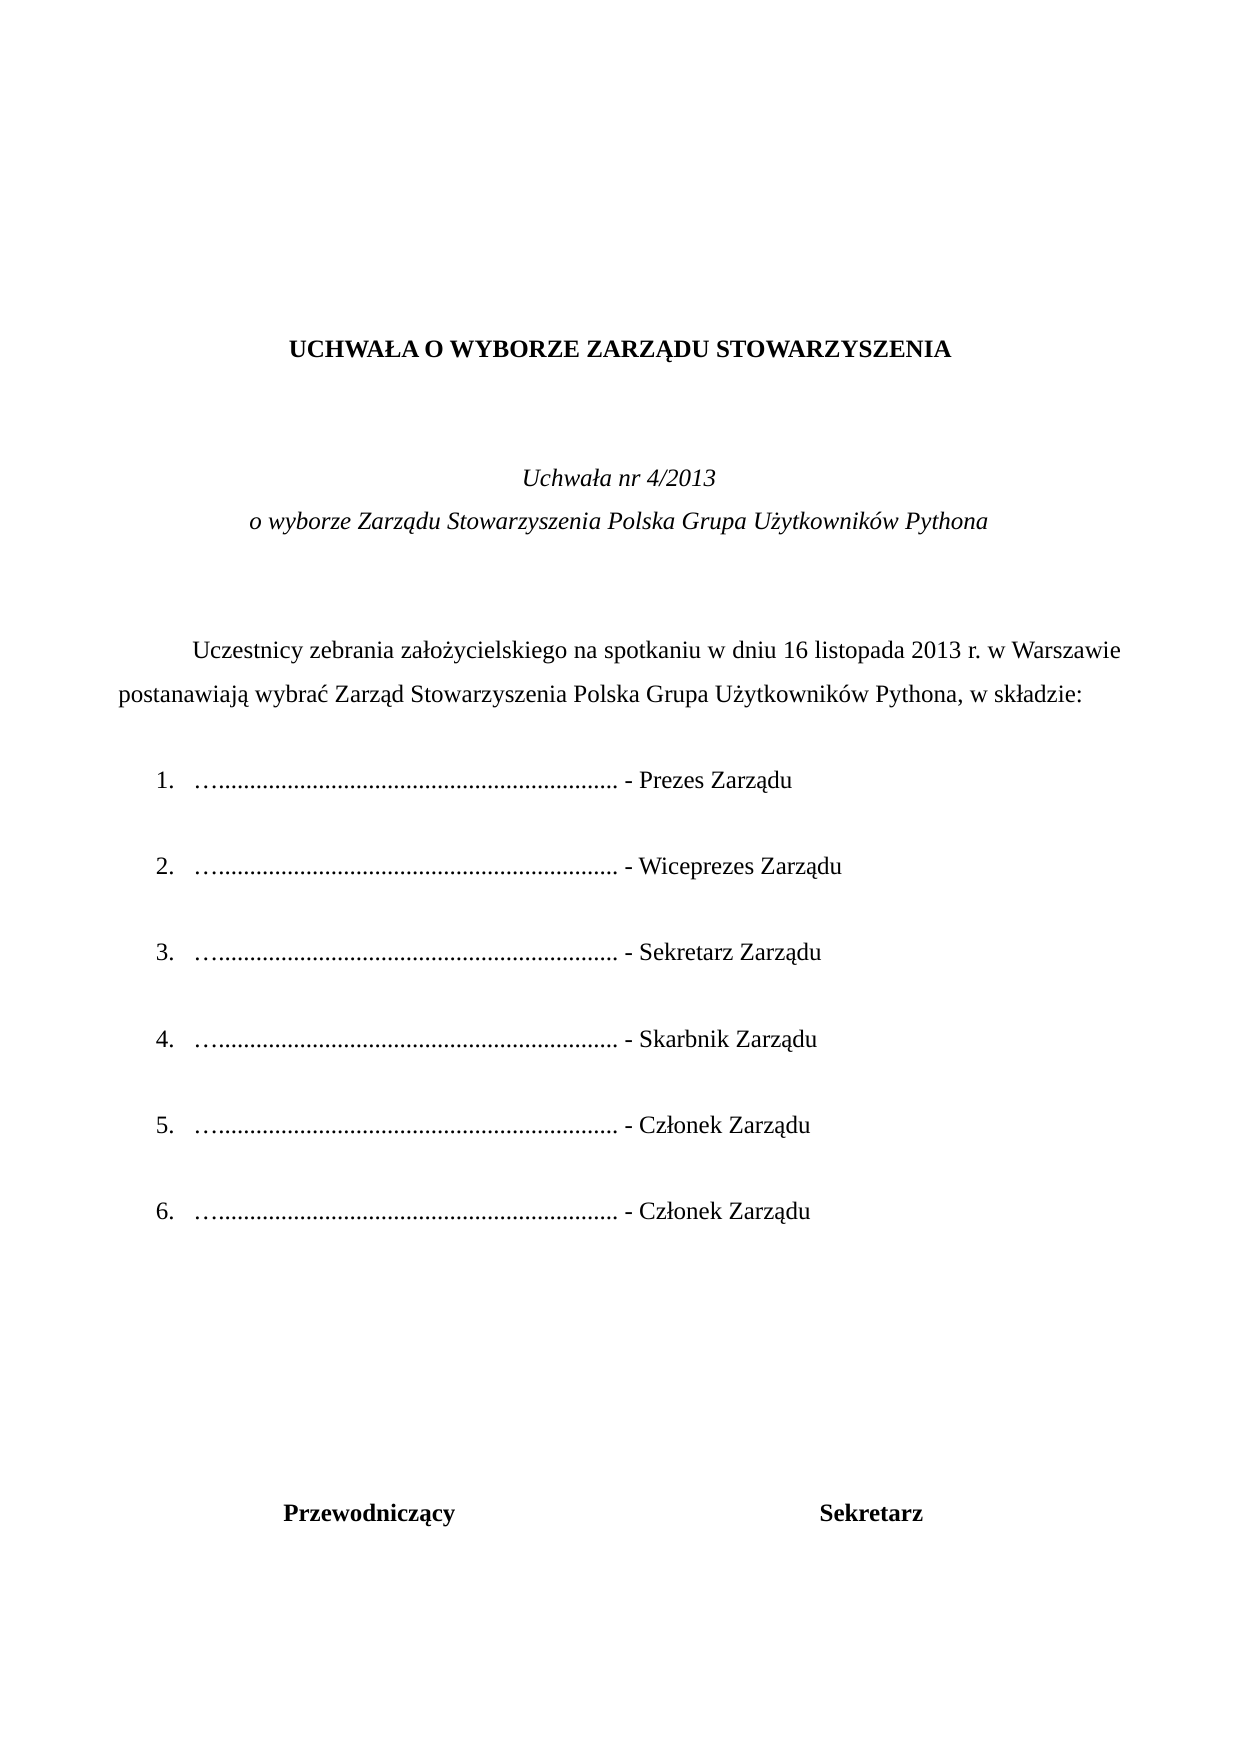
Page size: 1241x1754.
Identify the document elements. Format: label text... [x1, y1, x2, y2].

text o wyborze Zarządu Stowarzyszenia Polska Grupa Użytkowników Pythona [118, 506, 1122, 535]
text UCHWAŁA O WYBORZE ZARZĄDU STOWARZYSZENIA [118, 334, 1122, 362]
list …................................................................ - Prezes Zarządu [156, 765, 1122, 794]
list …................................................................ - Skarbnik Zarządu [156, 1024, 1122, 1052]
text Uchwała nr 4/2013 [118, 463, 1122, 492]
list …................................................................ - Wiceprezes Zarządu [156, 851, 1122, 880]
list …................................................................ - Sekretarz Zarządu [156, 937, 1122, 966]
text Uczestnicy zebrania założycielskiego na spotkaniu w dniu 16 listopada 2013 r. w Warszawie postanawiają wybrać Zarząd Stowarzyszenia Polska Grupa Użytkowników Pythona, w składzie: [118, 636, 1122, 707]
list …................................................................ - Członek Zarządu [156, 1196, 1122, 1225]
list …................................................................ - Członek Zarządu [156, 1110, 1122, 1139]
table_header Przewodniczący [118, 1498, 620, 1527]
table_header Sekretarz [620, 1498, 1122, 1527]
